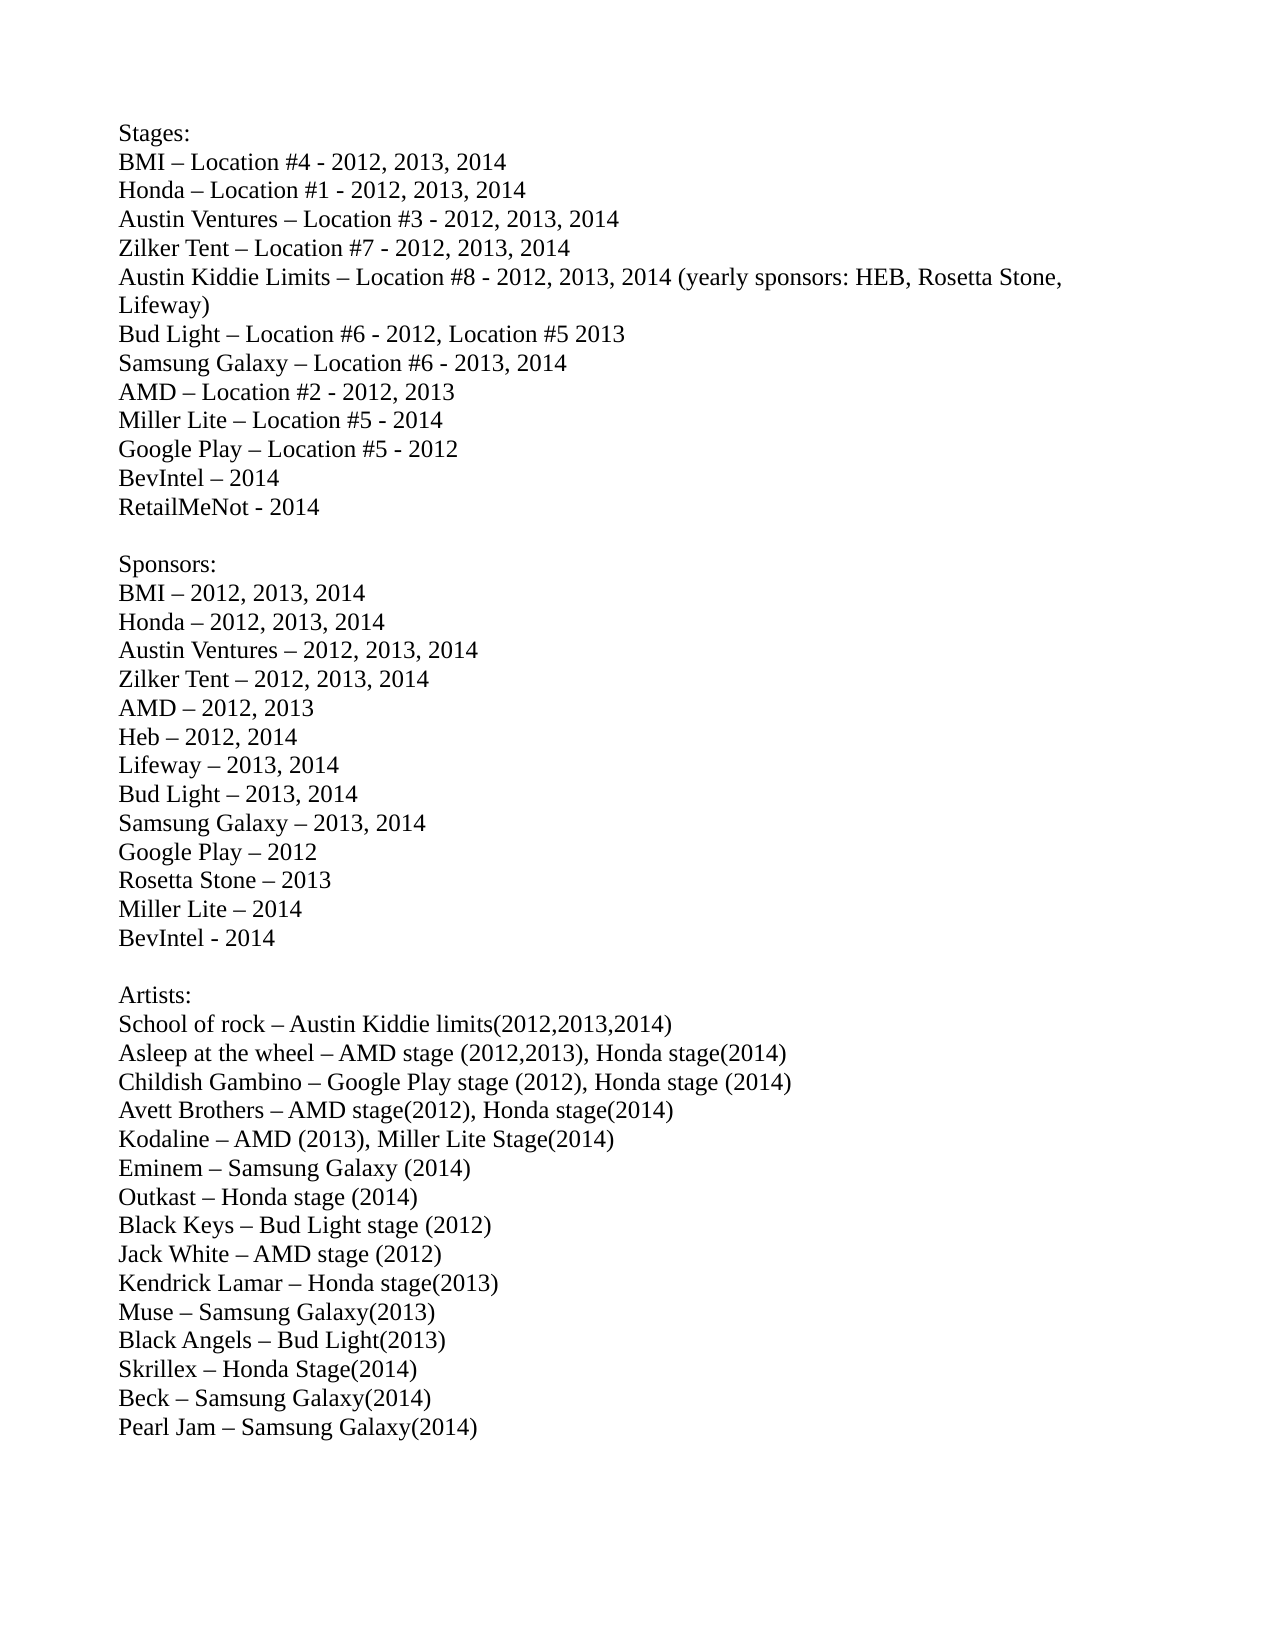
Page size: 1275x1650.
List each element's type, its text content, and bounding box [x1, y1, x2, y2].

text Google Play – 2012 [118, 837, 1157, 866]
text BevIntel – 2014 [118, 463, 1157, 492]
text Samsung Galaxy – 2013, 2014 [118, 808, 1157, 837]
text Black Keys – Bud Light stage (2012) [118, 1211, 1157, 1239]
text Austin Ventures – Location #3 - 2012, 2013, 2014 [118, 204, 1157, 233]
text Samsung Galaxy – Location #6 - 2013, 2014 [118, 348, 1157, 377]
text Avett Brothers – AMD stage(2012), Honda stage(2014) [118, 1096, 1157, 1124]
text Pearl Jam – Samsung Galaxy(2014) [118, 1412, 1157, 1441]
text Black Angels – Bud Light(2013) [118, 1326, 1157, 1354]
text AMD – Location #2 - 2012, 2013 [118, 377, 1157, 406]
text Eminem – Samsung Galaxy (2014) [118, 1153, 1157, 1182]
text Rosetta Stone – 2013 [118, 866, 1157, 894]
text Bud Light – 2013, 2014 [118, 779, 1157, 808]
text Stages: [118, 118, 1157, 147]
text AMD – 2012, 2013 [118, 693, 1157, 722]
text Miller Lite – 2014 [118, 894, 1157, 923]
text Zilker Tent – Location #7 - 2012, 2013, 2014 [118, 233, 1157, 262]
text Austin Ventures – 2012, 2013, 2014 [118, 636, 1157, 664]
text BevIntel - 2014 [118, 923, 1157, 952]
text Skrillex – Honda Stage(2014) [118, 1354, 1157, 1383]
text Bud Light – Location #6 - 2012, Location #5 2013 [118, 319, 1157, 348]
text Kodaline – AMD (2013), Miller Lite Stage(2014) [118, 1124, 1157, 1153]
text Beck – Samsung Galaxy(2014) [118, 1383, 1157, 1412]
text Childish Gambino – Google Play stage (2012), Honda stage (2014) [118, 1067, 1157, 1096]
text Lifeway – 2013, 2014 [118, 751, 1157, 779]
text Sponsors: [118, 549, 1157, 578]
text Kendrick Lamar – Honda stage(2013) [118, 1268, 1157, 1297]
text Miller Lite – Location #5 - 2014 [118, 406, 1157, 434]
text Honda – Location #1 - 2012, 2013, 2014 [118, 176, 1157, 204]
text BMI – Location #4 - 2012, 2013, 2014 [118, 147, 1157, 176]
text Honda – 2012, 2013, 2014 [118, 607, 1157, 636]
text Asleep at the wheel – AMD stage (2012,2013), Honda stage(2014) [118, 1038, 1157, 1067]
text Outkast – Honda stage (2014) [118, 1182, 1157, 1211]
text Jack White – AMD stage (2012) [118, 1239, 1157, 1268]
text RetailMeNot - 2014 [118, 492, 1157, 521]
text BMI – 2012, 2013, 2014 [118, 578, 1157, 607]
text Zilker Tent – 2012, 2013, 2014 [118, 664, 1157, 693]
text Muse – Samsung Galaxy(2013) [118, 1297, 1157, 1326]
text School of rock – Austin Kiddie limits(2012,2013,2014) [118, 1009, 1157, 1038]
text Austin Kiddie Limits – Location #8 - 2012, 2013, 2014 (yearly sponsors: HEB, Rosetta Stone, Lifeway) [118, 262, 1157, 319]
text Google Play – Location #5 - 2012 [118, 434, 1157, 463]
text Heb – 2012, 2014 [118, 722, 1157, 751]
text Artists: [118, 981, 1157, 1009]
